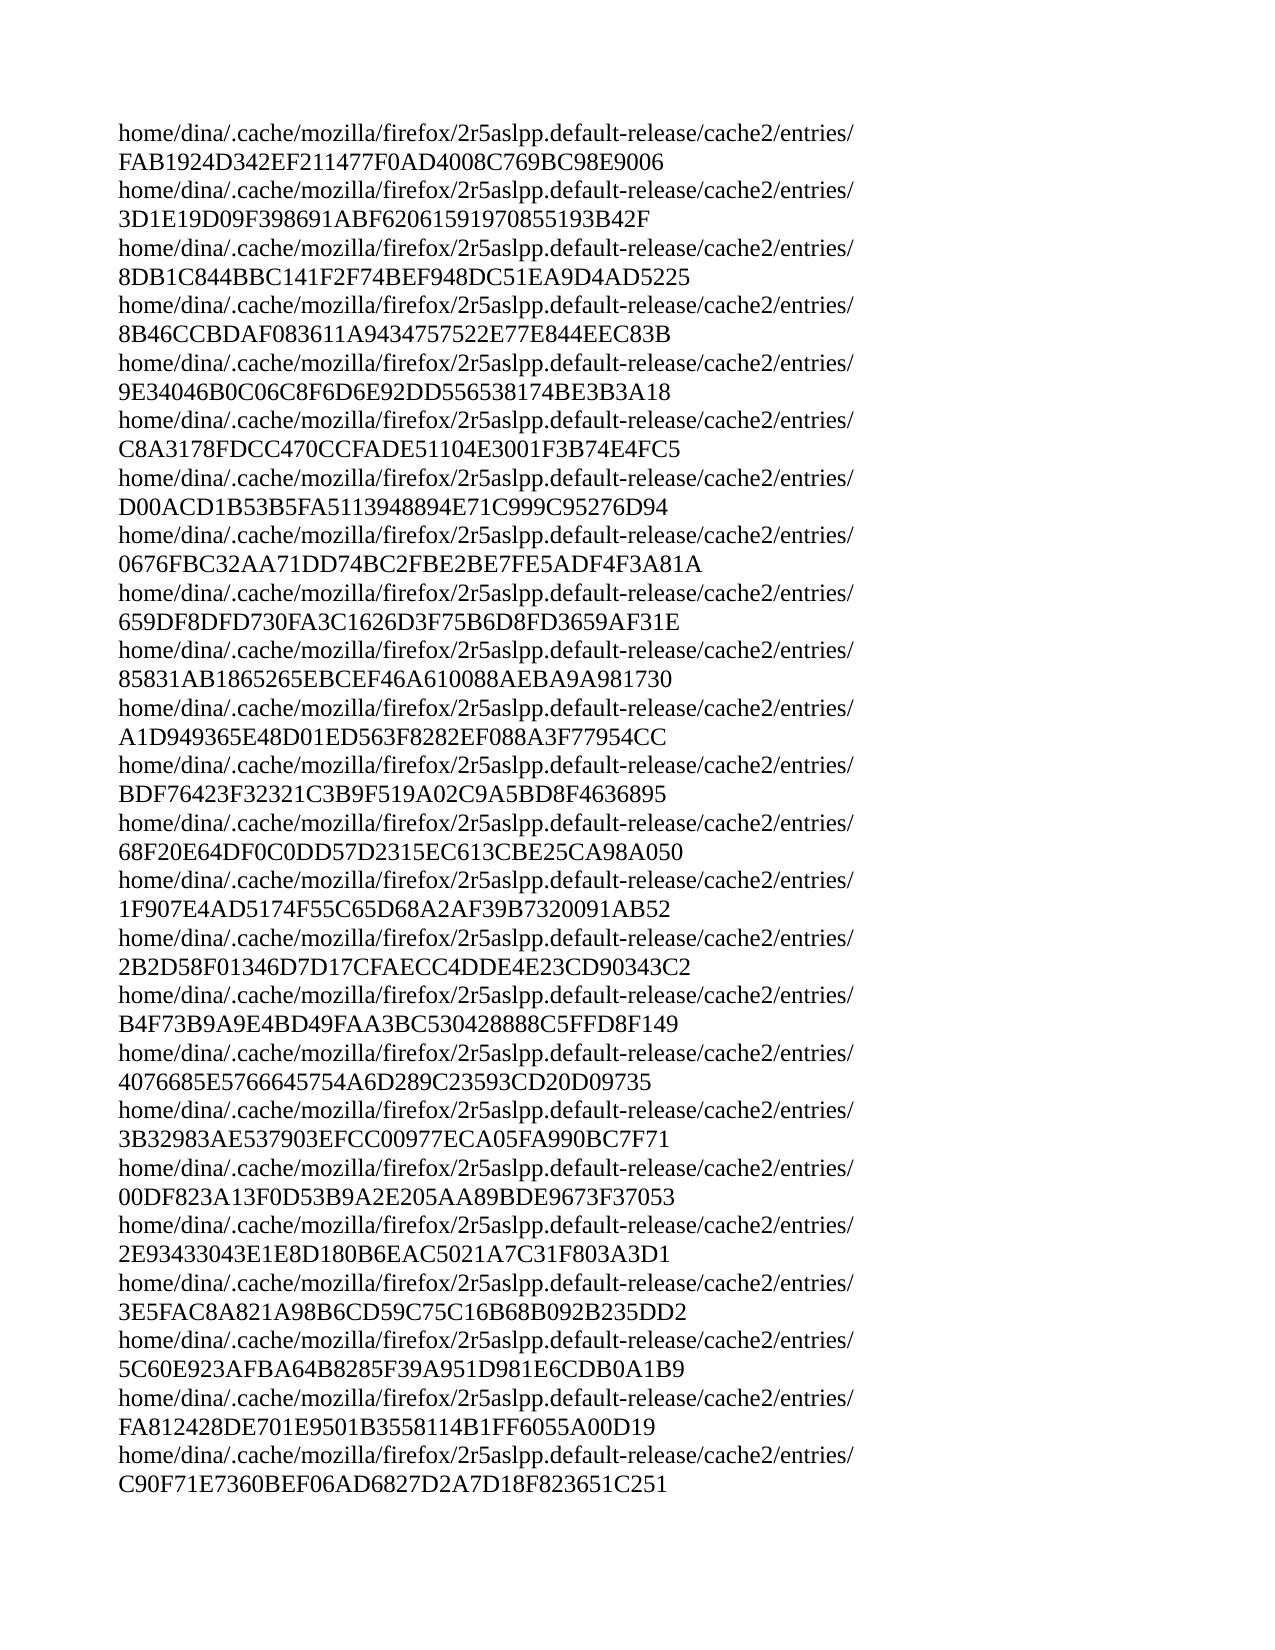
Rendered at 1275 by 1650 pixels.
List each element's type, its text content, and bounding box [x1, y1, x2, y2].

text home/dina/.cache/mozilla/firefox/2r5aslpp.default-release/cache2/entries/85831AB1865265EBCEF46A610088AEBA9A981730 [118, 636, 1157, 693]
text home/dina/.cache/mozilla/firefox/2r5aslpp.default-release/cache2/entries/FA812428DE701E9501B3558114B1FF6055A00D19 [118, 1383, 1157, 1441]
text home/dina/.cache/mozilla/firefox/2r5aslpp.default-release/cache2/entries/1F907E4AD5174F55C65D68A2AF39B7320091AB52 [118, 866, 1157, 923]
text home/dina/.cache/mozilla/firefox/2r5aslpp.default-release/cache2/entries/9E34046B0C06C8F6D6E92DD556538174BE3B3A18 [118, 348, 1157, 406]
text home/dina/.cache/mozilla/firefox/2r5aslpp.default-release/cache2/entries/00DF823A13F0D53B9A2E205AA89BDE9673F37053 [118, 1153, 1157, 1211]
text home/dina/.cache/mozilla/firefox/2r5aslpp.default-release/cache2/entries/2B2D58F01346D7D17CFAECC4DDE4E23CD90343C2 [118, 923, 1157, 981]
text home/dina/.cache/mozilla/firefox/2r5aslpp.default-release/cache2/entries/D00ACD1B53B5FA5113948894E71C999C95276D94 [118, 463, 1157, 521]
text home/dina/.cache/mozilla/firefox/2r5aslpp.default-release/cache2/entries/5C60E923AFBA64B8285F39A951D981E6CDB0A1B9 [118, 1326, 1157, 1383]
text home/dina/.cache/mozilla/firefox/2r5aslpp.default-release/cache2/entries/4076685E5766645754A6D289C23593CD20D09735 [118, 1038, 1157, 1096]
text home/dina/.cache/mozilla/firefox/2r5aslpp.default-release/cache2/entries/B4F73B9A9E4BD49FAA3BC530428888C5FFD8F149 [118, 981, 1157, 1038]
text home/dina/.cache/mozilla/firefox/2r5aslpp.default-release/cache2/entries/FAB1924D342EF211477F0AD4008C769BC98E9006 [118, 118, 1157, 176]
text home/dina/.cache/mozilla/firefox/2r5aslpp.default-release/cache2/entries/BDF76423F32321C3B9F519A02C9A5BD8F4636895 [118, 751, 1157, 808]
text home/dina/.cache/mozilla/firefox/2r5aslpp.default-release/cache2/entries/3E5FAC8A821A98B6CD59C75C16B68B092B235DD2 [118, 1268, 1157, 1326]
text home/dina/.cache/mozilla/firefox/2r5aslpp.default-release/cache2/entries/3B32983AE537903EFCC00977ECA05FA990BC7F71 [118, 1096, 1157, 1153]
text home/dina/.cache/mozilla/firefox/2r5aslpp.default-release/cache2/entries/C8A3178FDCC470CCFADE51104E3001F3B74E4FC5 [118, 406, 1157, 463]
text home/dina/.cache/mozilla/firefox/2r5aslpp.default-release/cache2/entries/0676FBC32AA71DD74BC2FBE2BE7FE5ADF4F3A81A [118, 521, 1157, 578]
text home/dina/.cache/mozilla/firefox/2r5aslpp.default-release/cache2/entries/A1D949365E48D01ED563F8282EF088A3F77954CC [118, 693, 1157, 751]
text home/dina/.cache/mozilla/firefox/2r5aslpp.default-release/cache2/entries/8B46CCBDAF083611A9434757522E77E844EEC83B [118, 291, 1157, 348]
text home/dina/.cache/mozilla/firefox/2r5aslpp.default-release/cache2/entries/8DB1C844BBC141F2F74BEF948DC51EA9D4AD5225 [118, 233, 1157, 291]
text home/dina/.cache/mozilla/firefox/2r5aslpp.default-release/cache2/entries/C90F71E7360BEF06AD6827D2A7D18F823651C251 [118, 1441, 1157, 1498]
text home/dina/.cache/mozilla/firefox/2r5aslpp.default-release/cache2/entries/659DF8DFD730FA3C1626D3F75B6D8FD3659AF31E [118, 578, 1157, 636]
text home/dina/.cache/mozilla/firefox/2r5aslpp.default-release/cache2/entries/68F20E64DF0C0DD57D2315EC613CBE25CA98A050 [118, 808, 1157, 866]
text home/dina/.cache/mozilla/firefox/2r5aslpp.default-release/cache2/entries/2E93433043E1E8D180B6EAC5021A7C31F803A3D1 [118, 1211, 1157, 1268]
text home/dina/.cache/mozilla/firefox/2r5aslpp.default-release/cache2/entries/3D1E19D09F398691ABF62061591970855193B42F [118, 176, 1157, 233]
